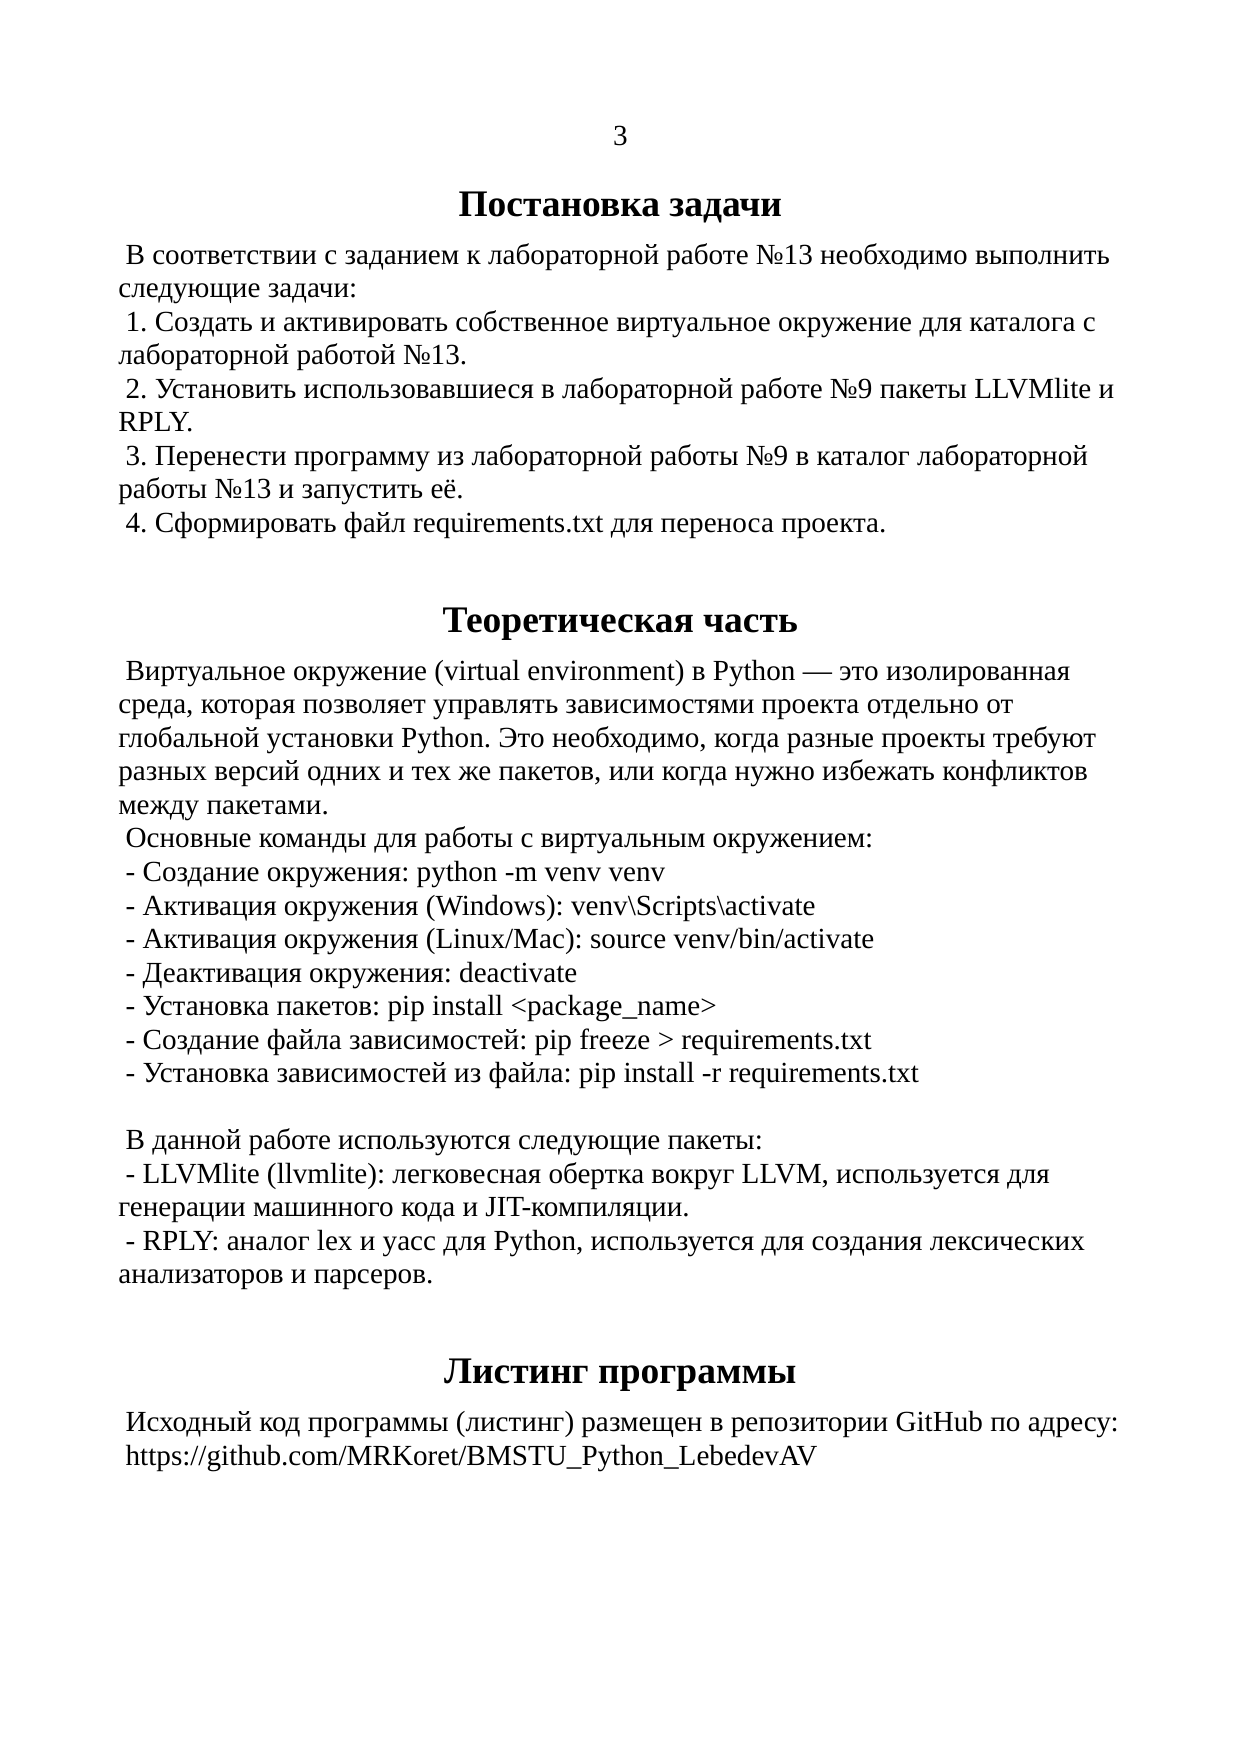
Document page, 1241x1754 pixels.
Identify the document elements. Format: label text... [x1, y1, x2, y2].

text 3. Перенести программу из лабораторной работы №9 в каталог лабораторной работы №13 и запустить её. [118, 438, 1122, 505]
text - Установка зависимостей из файла: pip install -r requirements.txt [118, 1055, 1122, 1089]
text - Создание окружения: python -m venv venv [118, 854, 1122, 888]
text - RPLY: аналог lex и yacc для Python, используется для создания лексических анализаторов и парсеров. [118, 1223, 1122, 1290]
text Виртуальное окружение (virtual environment) в Python — это изолированная среда, которая позволяет управлять зависимостями проекта отдельно от глобальной установки Python. Это необходимо, когда разные проекты требуют разных версий одних и тех же пакетов, или когда нужно избежать конфликтов между пакетами. [118, 653, 1122, 821]
subtitle Теоретическая часть [118, 597, 1122, 640]
text Основные команды для работы с виртуальным окружением: [118, 821, 1122, 854]
text - LLVMlite (llvmlite): легковесная обертка вокруг LLVM, используется для генерации машинного кода и JIT-компиляции. [118, 1156, 1122, 1223]
text 1. Создать и активировать собственное виртуальное окружение для каталога с лабораторной работой №13. [118, 304, 1122, 371]
text - Создание файла зависимостей: pip freeze > requirements.txt [118, 1022, 1122, 1055]
subtitle Листинг программы [118, 1349, 1122, 1392]
text - Деактивация окружения: deactivate [118, 955, 1122, 988]
text https://github.com/MRKoret/BMSTU_Python_LebedevAV [118, 1438, 1122, 1471]
text - Установка пакетов: pip install <package_name> [118, 988, 1122, 1022]
text В соответствии с заданием к лабораторной работе №13 необходимо выполнить следующие задачи: [118, 237, 1122, 304]
text Исходный код программы (листинг) размещен в репозитории GitHub по адресу: [118, 1404, 1122, 1438]
text - Активация окружения (Linux/Mac): source venv/bin/activate [118, 921, 1122, 955]
text 4. Сформировать файл requirements.txt для переноса проекта. [118, 505, 1122, 539]
text - Активация окружения (Windows): venv\Scripts\activate [118, 888, 1122, 921]
text В данной работе используются следующие пакеты: [118, 1122, 1122, 1156]
subtitle Постановка задачи [118, 181, 1122, 224]
text 2. Установить использовавшиеся в лабораторной работе №9 пакеты LLVMlite и RPLY. [118, 371, 1122, 438]
